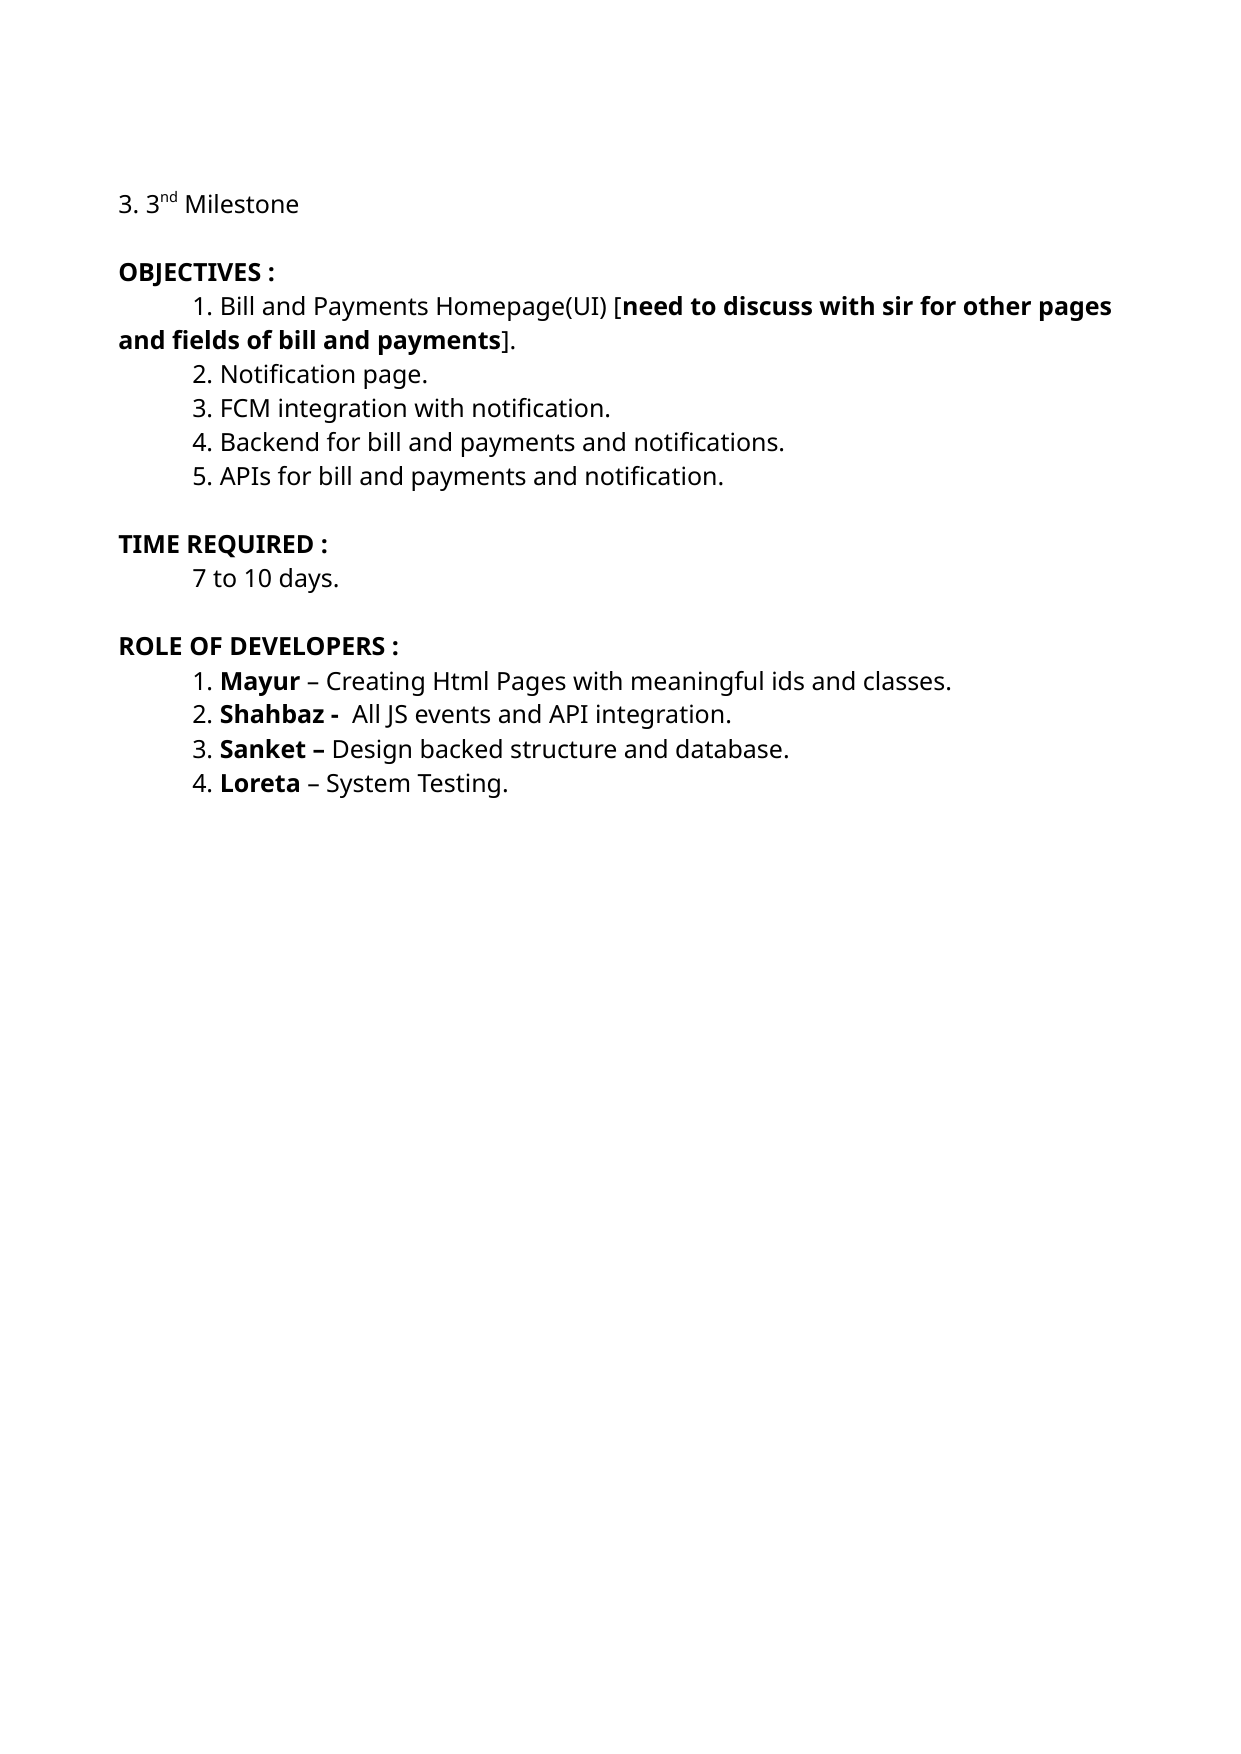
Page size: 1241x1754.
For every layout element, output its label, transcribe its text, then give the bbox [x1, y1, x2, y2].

text ROLE OF DEVELOPERS : [118, 629, 1122, 663]
text 2. Shahbaz - All JS events and API integration. [118, 697, 1122, 731]
text 7 to 10 days. [118, 561, 1122, 595]
text TIME REQUIRED : [118, 527, 1122, 561]
text 3. Sanket – Design backed structure and database. [118, 731, 1122, 765]
text 2. Notification page. [118, 357, 1122, 391]
text 4. Loreta – System Testing. [118, 765, 1122, 799]
text 4. Backend for bill and payments and notifications. [118, 425, 1122, 459]
text OBJECTIVES : [118, 254, 1122, 288]
text 1. Bill and Payments Homepage(UI) [need to discuss with sir for other pages and fields of bill and payments]. [118, 288, 1122, 357]
text 3. FCM integration with notification. [118, 391, 1122, 425]
text 5. APIs for bill and payments and notification. [118, 459, 1122, 493]
text 3. 3nd Milestone [118, 186, 1122, 220]
text 1. Mayur – Creating Html Pages with meaningful ids and classes. [118, 663, 1122, 697]
